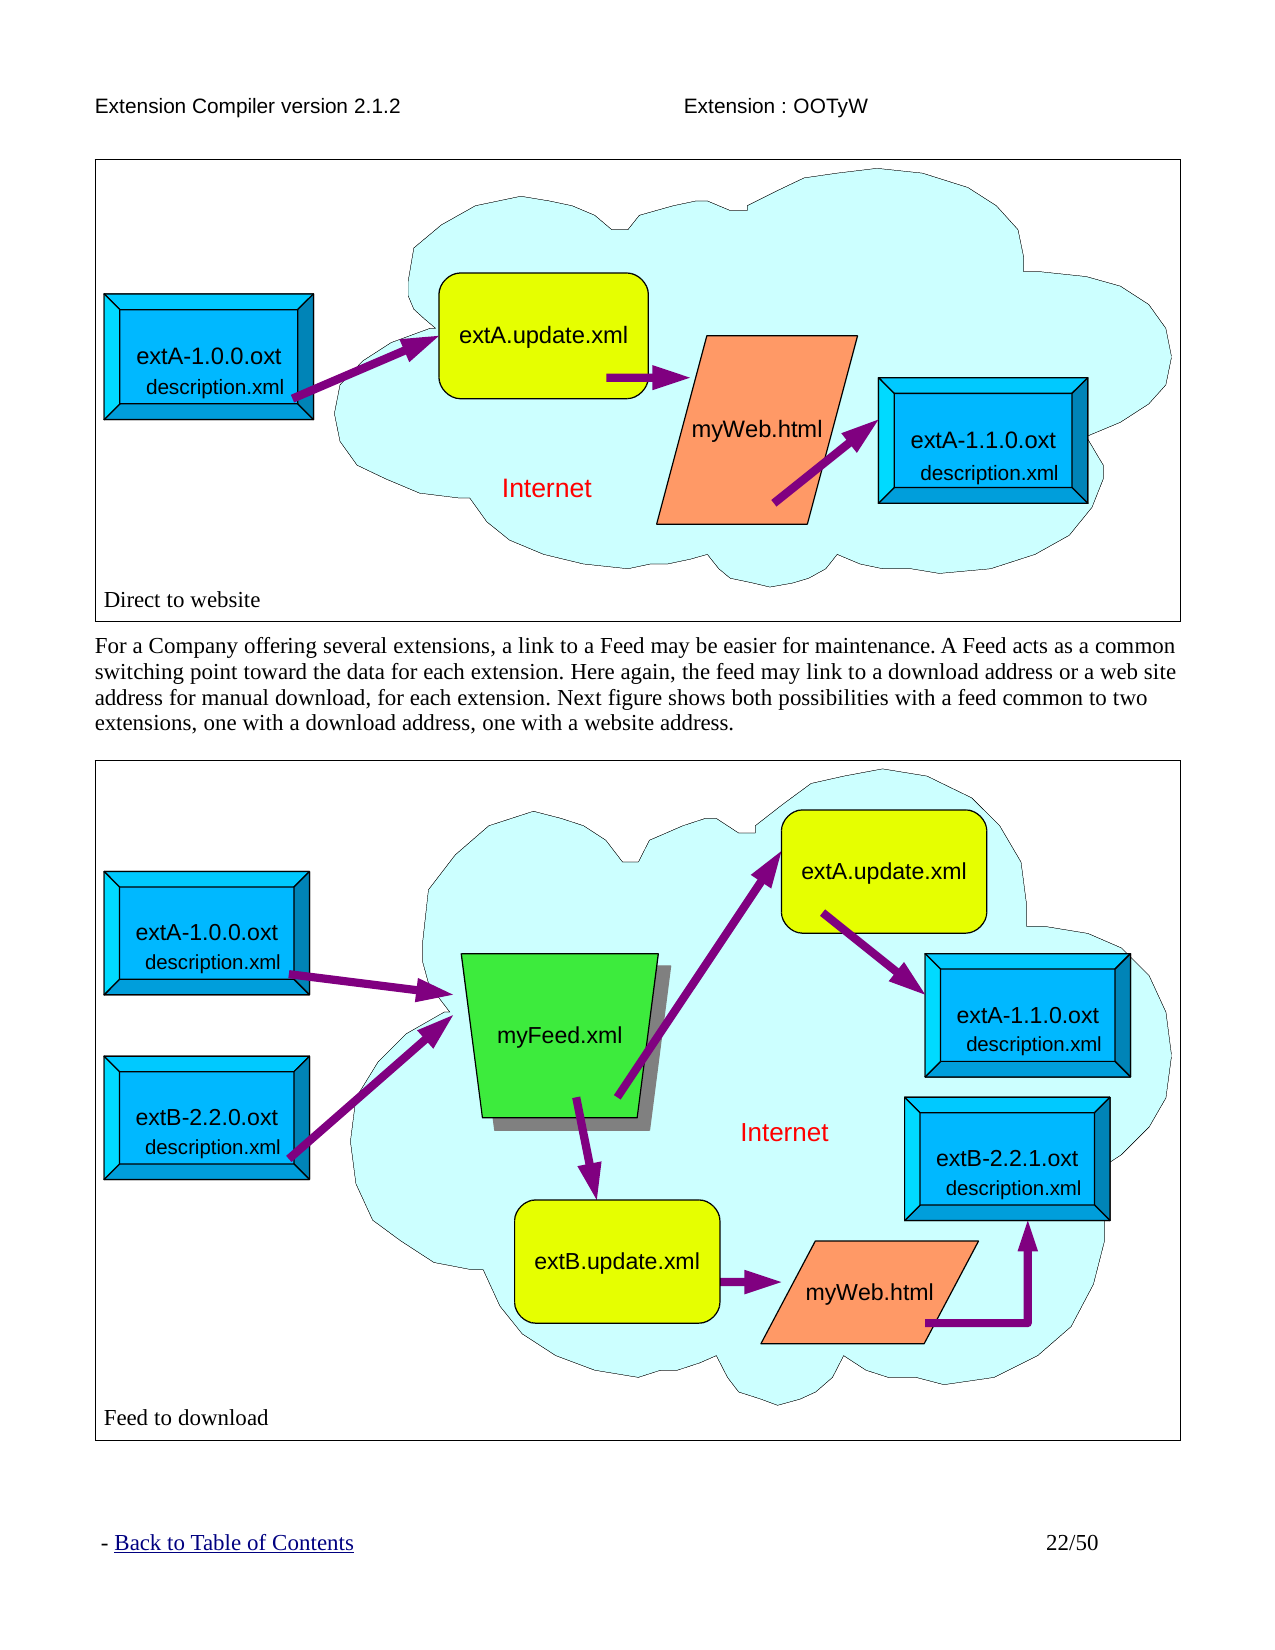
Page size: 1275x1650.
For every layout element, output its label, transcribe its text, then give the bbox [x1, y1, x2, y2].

text Direct to website [103, 168, 870, 383]
text [94, 147, 1181, 159]
text Direct to website [885, 168, 1172, 353]
text For a Company offering several extensions, a link to a Feed may be easier for maintenance. A Feed acts as a common switching point toward the data for each extension. Here again, the feed may link to a download address or a web site address for manual download, for each extension. Next figure shows both possibilities with a feed common to two extensions, one with a download address, one with a website address. [94, 160, 1181, 736]
text Feed to download [891, 769, 1172, 1050]
text Feed to download [103, 982, 448, 1133]
text Feed to download [103, 1061, 1172, 1431]
text Feed to download [103, 769, 875, 985]
text Direct to website [103, 361, 1172, 613]
